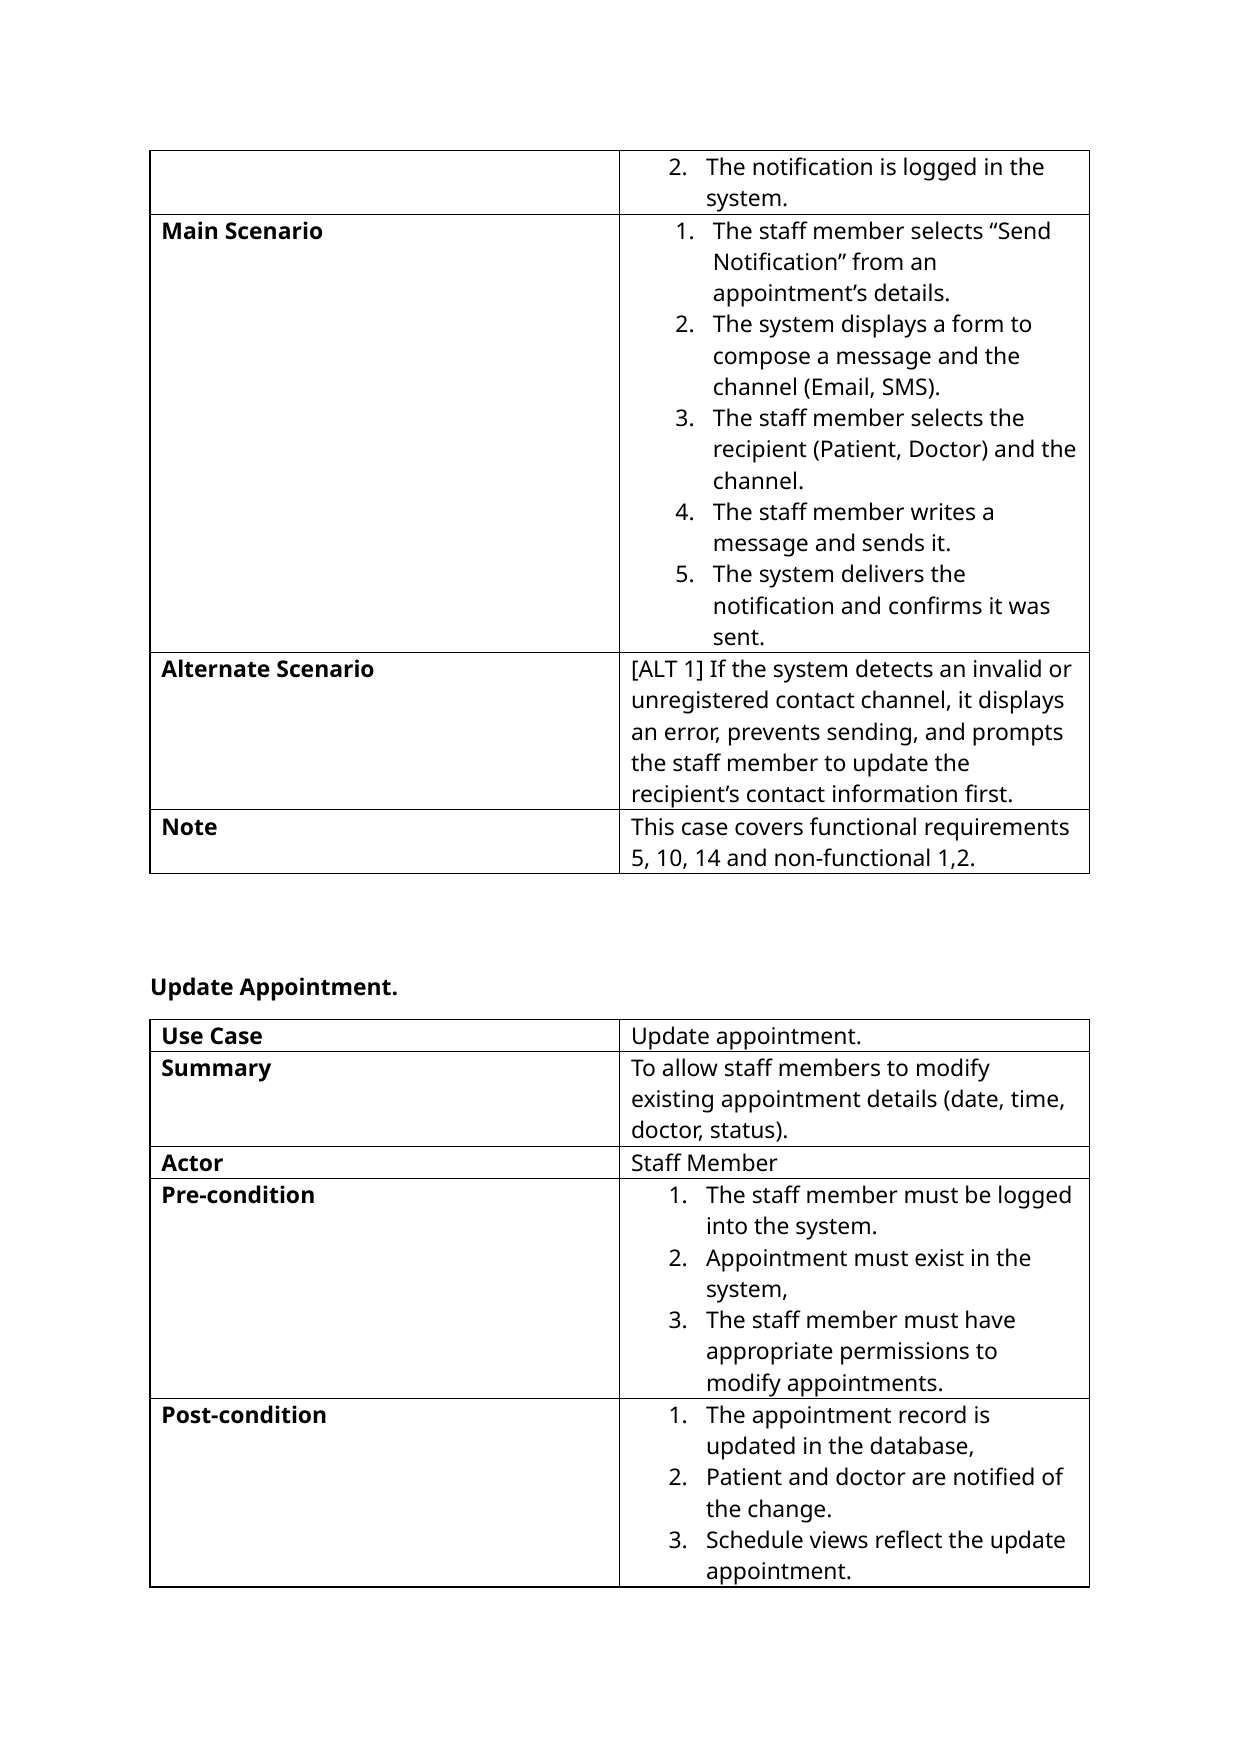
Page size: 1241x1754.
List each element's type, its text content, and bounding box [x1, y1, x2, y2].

table_cell Actor [151, 1147, 619, 1178]
table_cell Post-condition [151, 1399, 619, 1586]
table_cell [151, 151, 619, 213]
text Update Appointment. [150, 970, 1090, 1002]
table_header Update appointment. [620, 1020, 1089, 1051]
table_cell Summary [151, 1052, 619, 1146]
table_cell Main Scenario [151, 215, 619, 652]
table_cell Note [151, 810, 619, 873]
table_cell [ALT 1] If the system detects an invalid or unregistered contact channel, it displays an error, prevents sending, and prompts the staff member to update the recipient’s contact information first. [620, 653, 1089, 809]
table_header Use Case [151, 1020, 619, 1051]
table_cell Alternate Scenario [151, 653, 619, 809]
table_cell To allow staff members to modify existing appointment details (date, time, doctor, status). [620, 1052, 1089, 1146]
table_cell This case covers functional requirements 5, 10, 14 and non-functional 1,2. [620, 810, 1089, 873]
table_cell Pre-condition [151, 1179, 619, 1398]
table_cell The staff member selects “Send Notification” from an appointment’s details. The system displays a form to compose a message and the channel (Email, SMS). The staff member selects the recipient (Patient, Doctor) and the channel. The staff member writes a message and sends it. The system delivers the notification and confirms it was sent. [620, 215, 1089, 652]
table_cell Staff Member [620, 1147, 1089, 1178]
table_cell The staff member must be logged into the system. Appointment must exist in the system, The staff member must have appropriate permissions to modify appointments. [620, 1179, 1089, 1398]
table_cell A notification is sent to the target user. The notification is logged in the system. [620, 151, 1089, 213]
table_cell The appointment record is updated in the database, Patient and doctor are notified of the change. Schedule views reflect the update appointment. [620, 1399, 1089, 1586]
